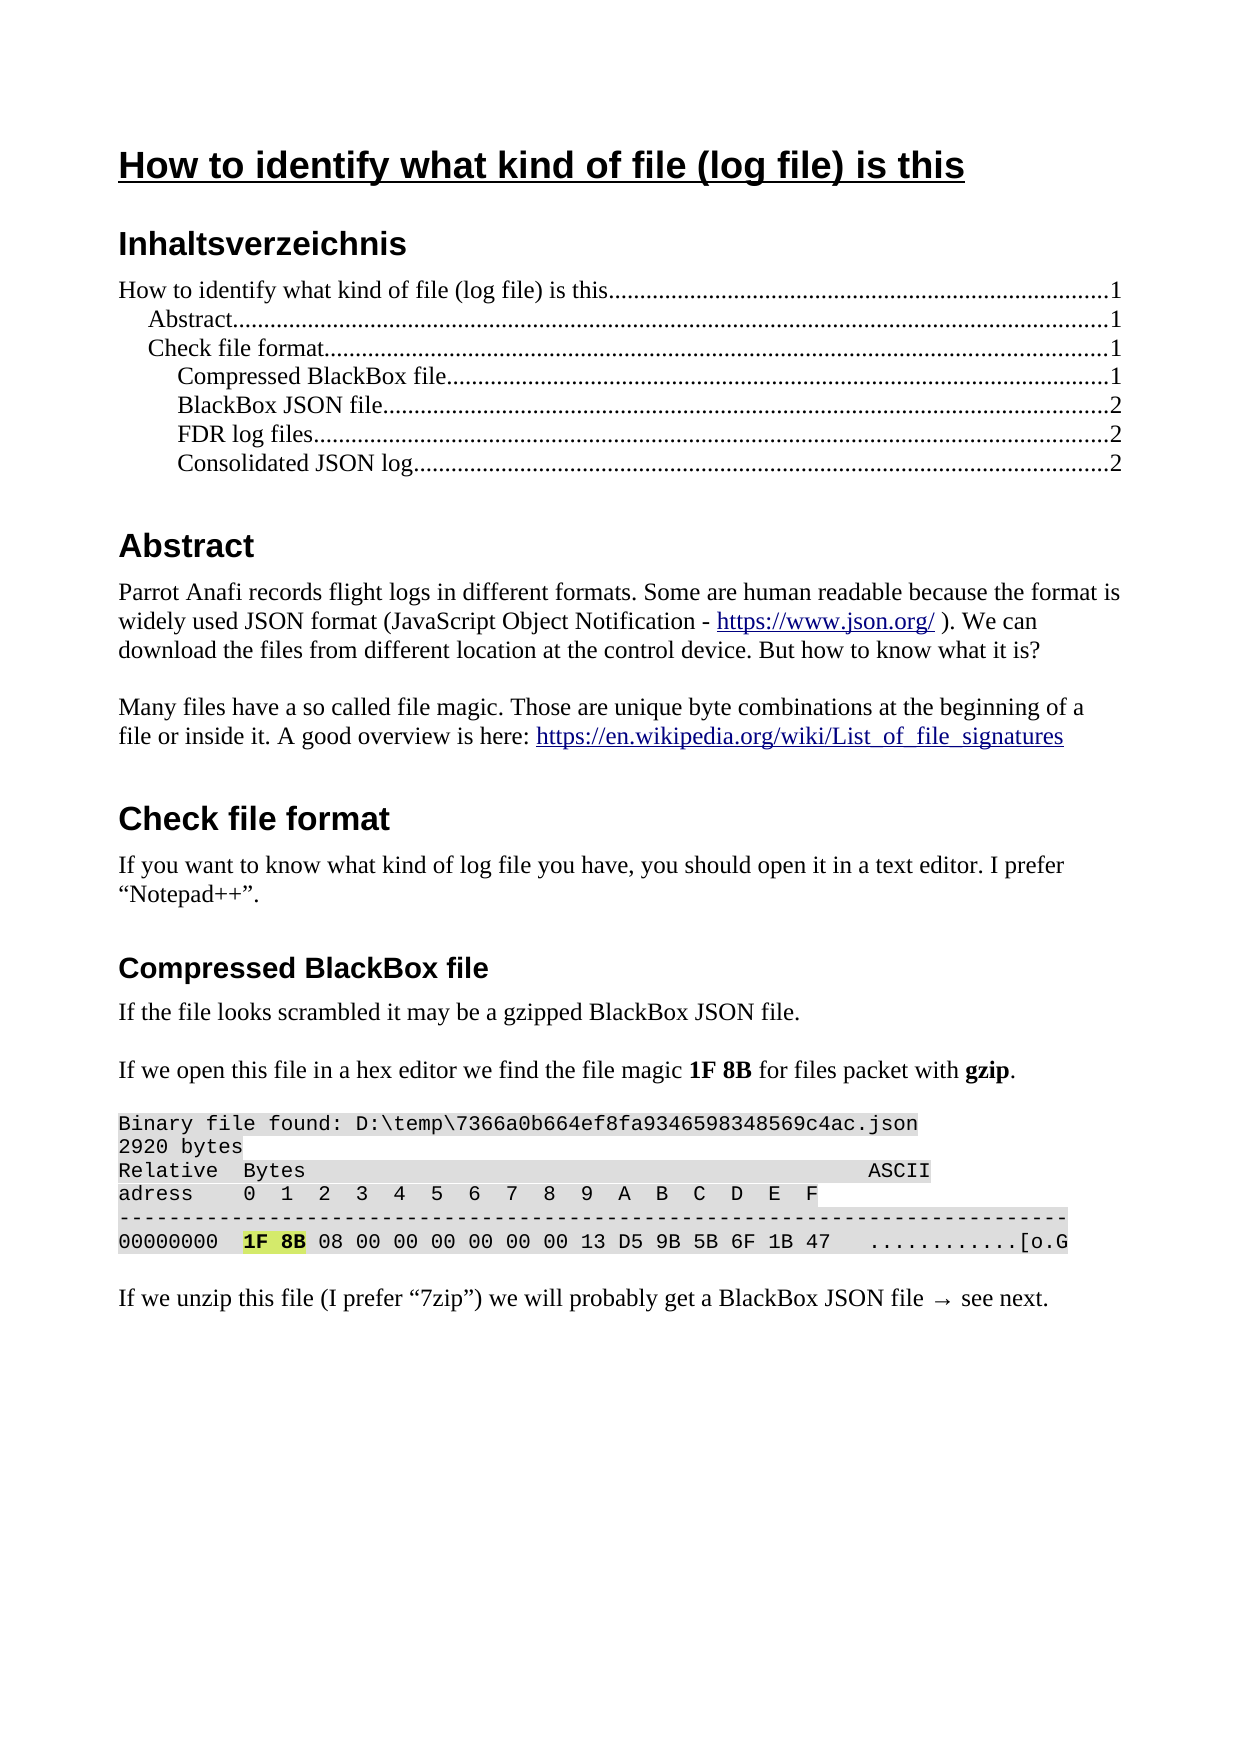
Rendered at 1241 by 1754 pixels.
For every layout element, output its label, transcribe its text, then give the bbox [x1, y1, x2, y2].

text adress 0 1 2 3 4 5 6 7 8 9 A B C D E F [118, 1183, 1122, 1207]
text Check file format 1 [148, 333, 1122, 361]
text BlackBox JSON file 2 [177, 390, 1122, 419]
subtitle How to identify what kind of file (log file) is this [118, 143, 1122, 187]
text Many files have a so called file magic. Those are unique byte combinations at the beginning of a file or inside it. A good overview is here: https://en.wikipedia.org/wiki/List_of_file_signatures [118, 692, 1122, 750]
text Compressed BlackBox file 1 [177, 361, 1122, 390]
text 00000000 1F 8B 08 00 00 00 00 00 00 13 D5 9B 5B 6F 1B 47 ............[o.G [118, 1231, 1122, 1254]
subtitle Inhaltsverzeichnis [118, 224, 1122, 263]
text If the file looks scrambled it may be a gzipped BlackBox JSON file. [118, 997, 1122, 1026]
text Relative Bytes ASCII [118, 1160, 1122, 1183]
text Binary file found: D:\temp\7366a0b664ef8fa9346598348569c4ac.json [118, 1112, 1122, 1136]
text If we open this file in a hex editor we find the file magic 1F 8B for files packet with gzip. [118, 1055, 1122, 1084]
subtitle Compressed BlackBox file [118, 951, 1122, 985]
subtitle Check file format [118, 799, 1122, 838]
text Abstract 1 [148, 304, 1122, 333]
text ---------------------------------------------------------------------------- [118, 1207, 1122, 1231]
text How to identify what kind of file (log file) is this 1 [118, 275, 1122, 304]
text If you want to know what kind of log file you have, you should open it in a text editor. I prefer “Notepad++”. [118, 850, 1122, 908]
subtitle Abstract [118, 526, 1122, 565]
text 2920 bytes [118, 1136, 1122, 1160]
text FDR log files 2 [177, 419, 1122, 448]
text Consolidated JSON log 2 [177, 448, 1122, 476]
text Parrot Anafi records flight logs in different formats. Some are human readable because the format is widely used JSON format (JavaScript Object Notification - https://www.json.org/ ). We can download the files from different location at the control device. But how to know what it is? [118, 577, 1122, 663]
text If we unzip this file (I prefer “7zip”) we will probably get a BlackBox JSON file → see next. [118, 1283, 1122, 1312]
